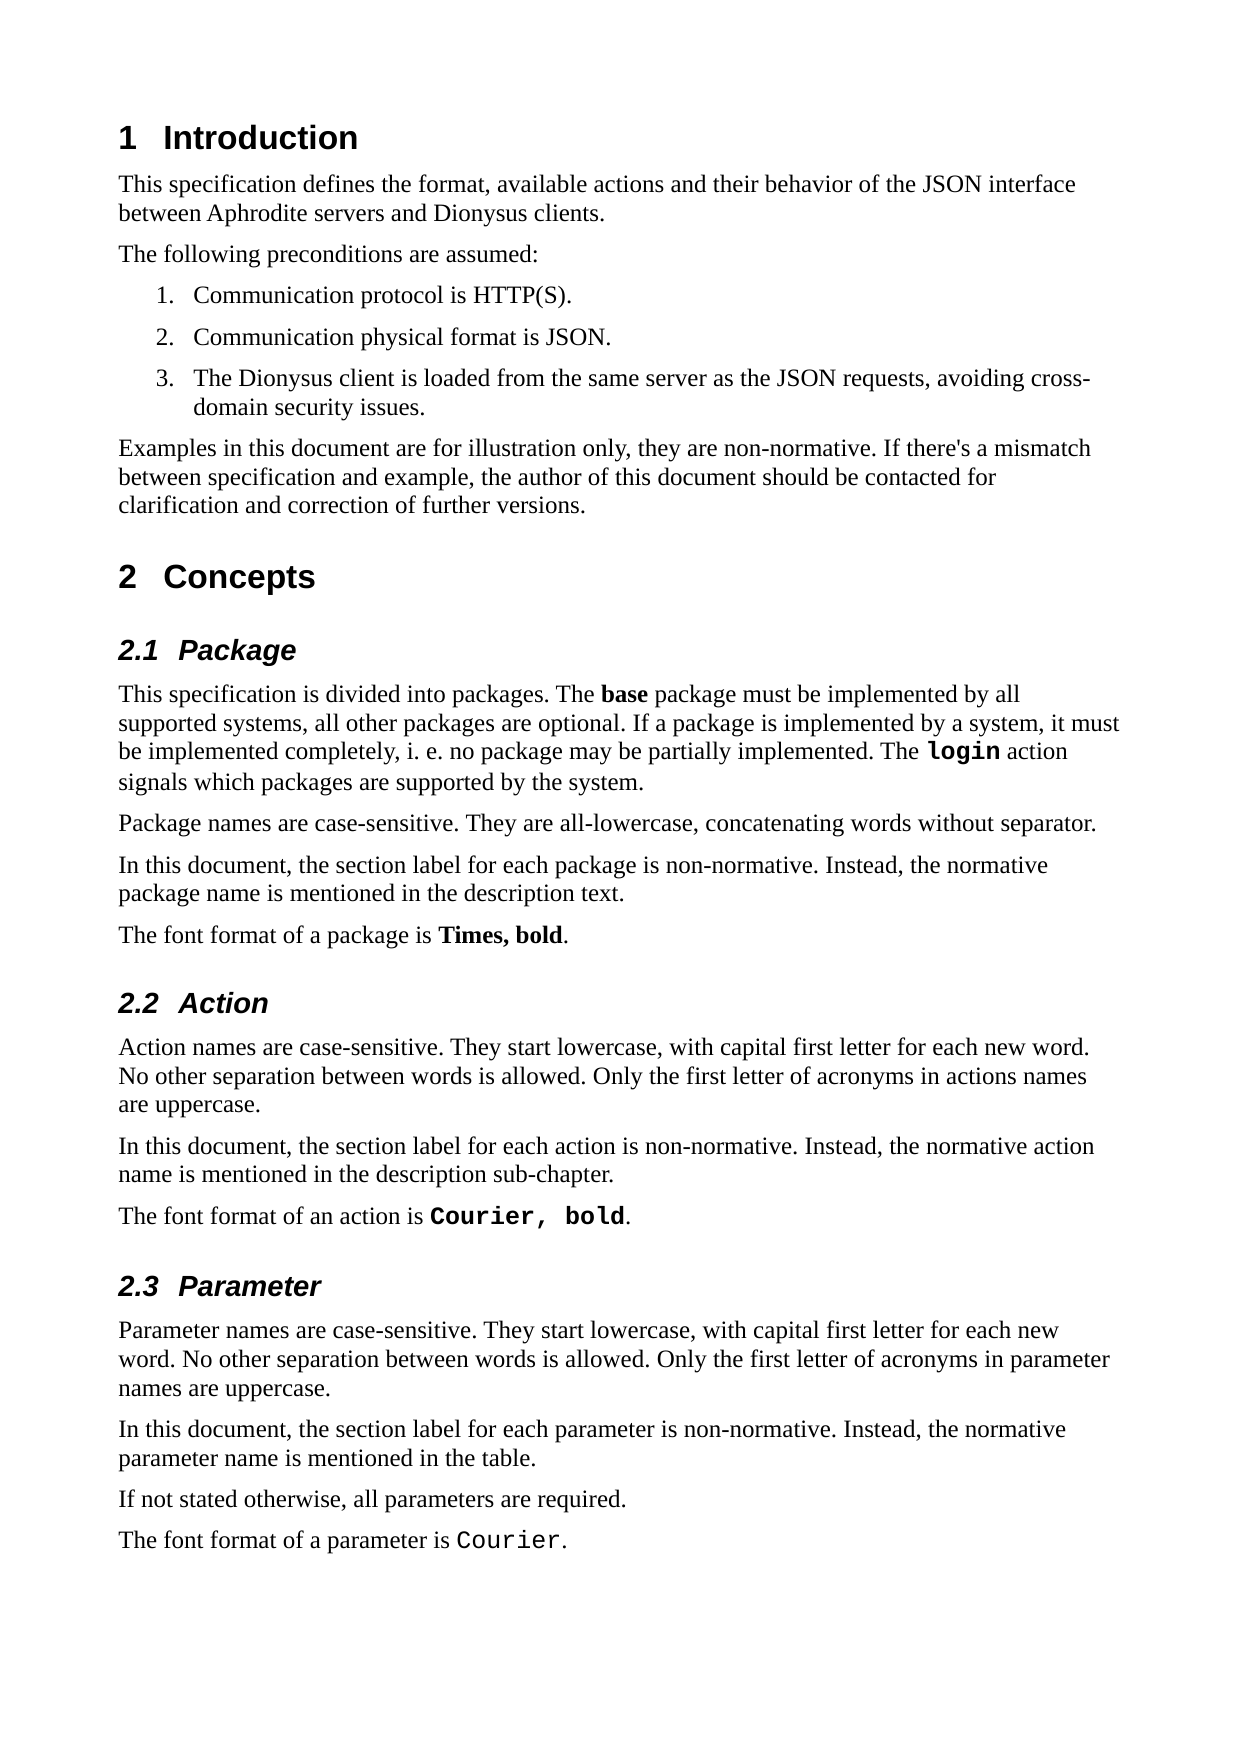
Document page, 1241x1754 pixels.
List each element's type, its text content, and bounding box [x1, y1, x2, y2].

subtitle Package [118, 633, 1122, 666]
text This specification defines the format, available actions and their behavior of the JSON interface between Aphrodite servers and Dionysus clients. [118, 169, 1122, 227]
text If not stated otherwise, all parameters are required. [118, 1484, 1122, 1513]
text In this document, the section label for each parameter is non-normative. Instead, the normative parameter name is mentioned in the table. [118, 1414, 1122, 1471]
text Parameter names are case-sensitive. They start lowercase, with capital first letter for each new word. No other separation between words is allowed. Only the first letter of acronyms in parameter names are uppercase. [118, 1315, 1122, 1401]
text Package names are case-sensitive. They are all-lowercase, concatenating words without separator. [118, 808, 1122, 837]
subtitle Concepts [118, 557, 1122, 595]
text Examples in this document are for illustration only, they are non-normative. If there's a mismatch between specification and example, the author of this document should be contacted for clarification and correction of further versions. [118, 433, 1122, 519]
text The font format of an action is Courier, bold. [118, 1201, 1122, 1232]
text This specification is divided into packages. The base package must be implemented by all supported systems, all other packages are optional. If a package is implemented by a system, it must be implemented completely, i. e. no package may be partially implemented. The login action signals which packages are supported by the system. [118, 679, 1122, 796]
list Communication protocol is HTTP(S). [156, 281, 1122, 309]
text In this document, the section label for each action is non-normative. Instead, the normative action name is mentioned in the description sub-chapter. [118, 1131, 1122, 1188]
text The font format of a package is Times, bold. [118, 920, 1122, 948]
subtitle Action [118, 986, 1122, 1019]
text In this document, the section label for each package is non-normative. Instead, the normative package name is mentioned in the description text. [118, 850, 1122, 907]
text The following preconditions are assumed: [118, 239, 1122, 268]
list Communication physical format is JSON. [156, 322, 1122, 351]
text Action names are case-sensitive. They start lowercase, with capital first letter for each new word. No other separation between words is allowed. Only the first letter of acronyms in actions names are uppercase. [118, 1032, 1122, 1118]
subtitle Parameter [118, 1269, 1122, 1303]
subtitle Introduction [118, 118, 1122, 157]
text The font format of a parameter is Courier. [118, 1525, 1122, 1556]
list The Dionysus client is loaded from the same server as the JSON requests, avoiding cross-domain security issues. [156, 363, 1122, 421]
